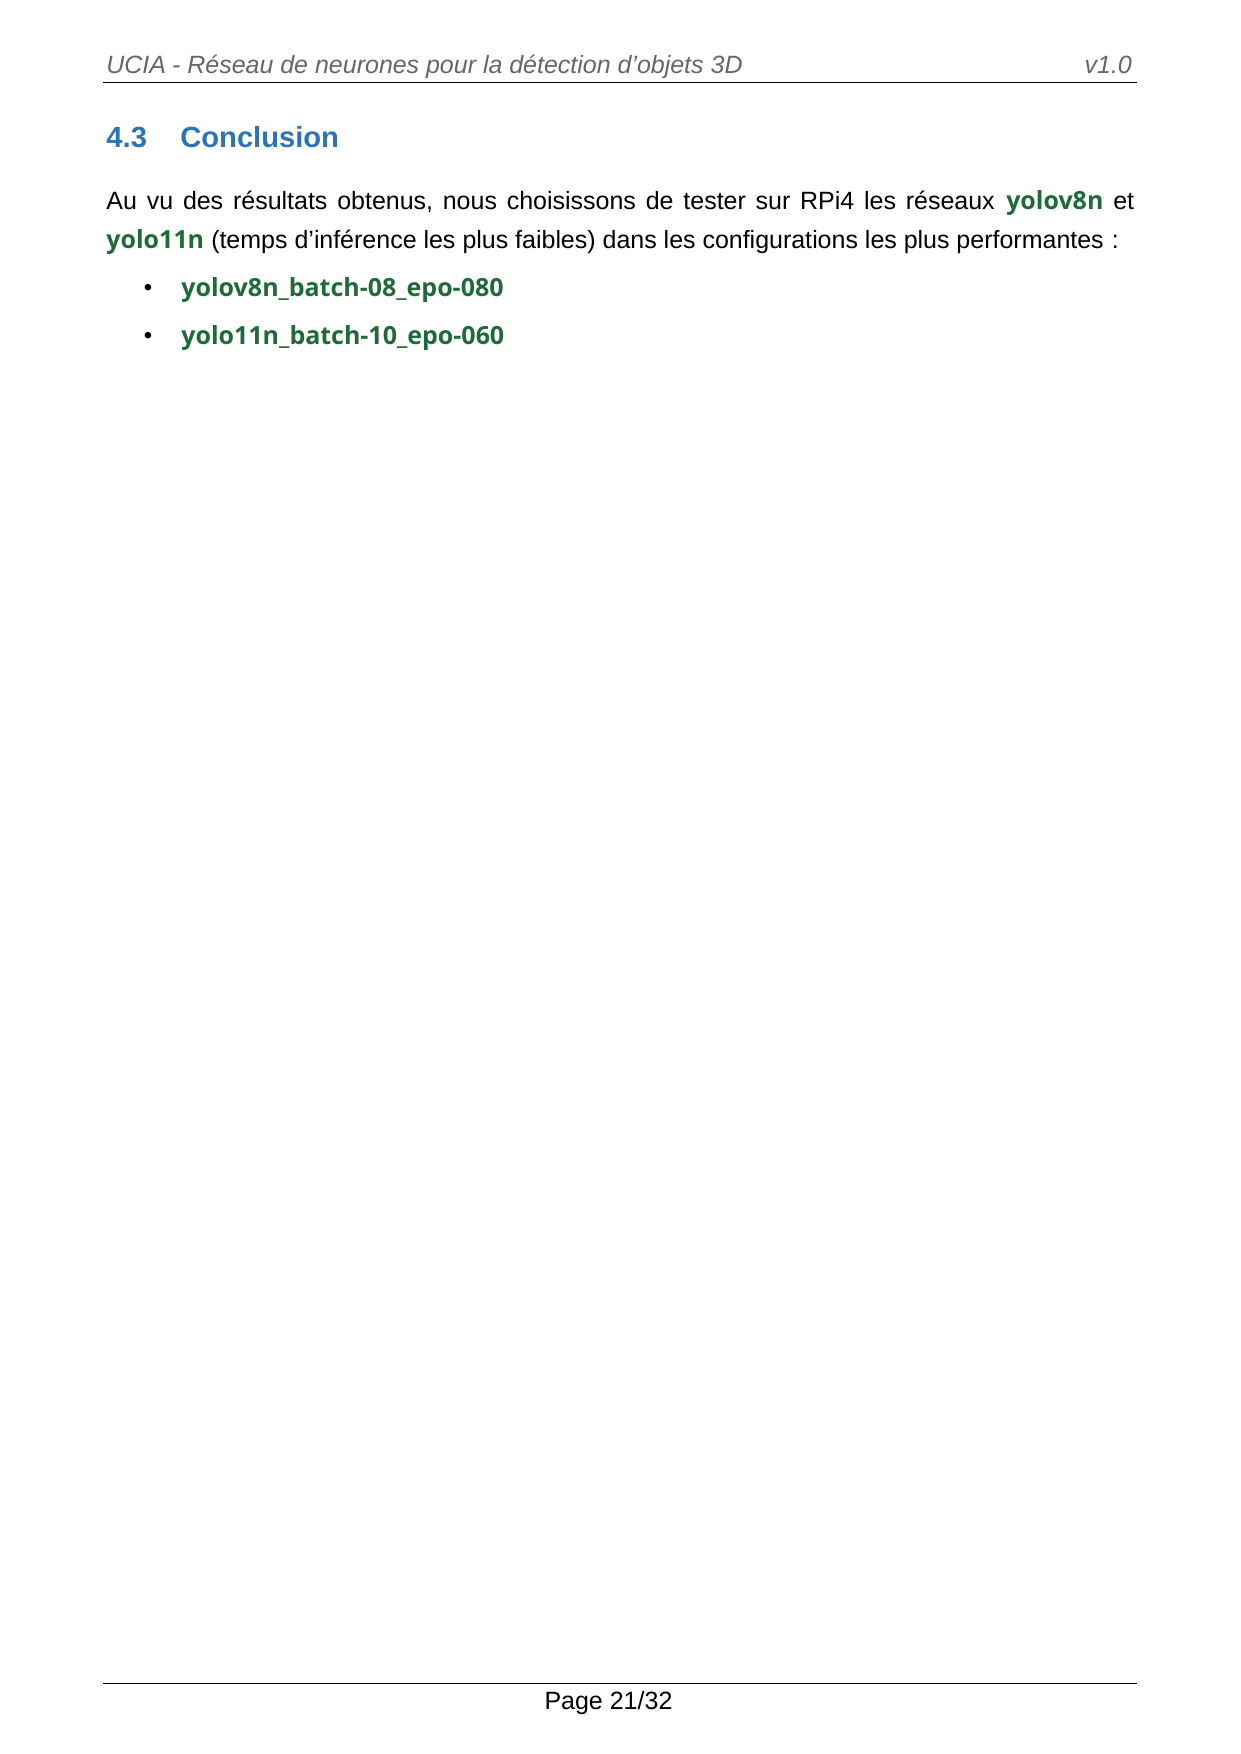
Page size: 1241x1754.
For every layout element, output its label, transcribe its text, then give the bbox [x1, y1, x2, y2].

subtitle Conclusion [106, 120, 1134, 154]
list yolov8n_batch-08_epo-080 [144, 269, 1134, 304]
text Au vu des résultats obtenus, nous choisissons de tester sur RPi4 les réseaux yolov8n et yolo11n (temps d’inférence les plus faibles) dans les configurations les plus performantes : [106, 182, 1134, 256]
list yolo11n_batch-10_epo-060 [144, 318, 1134, 352]
